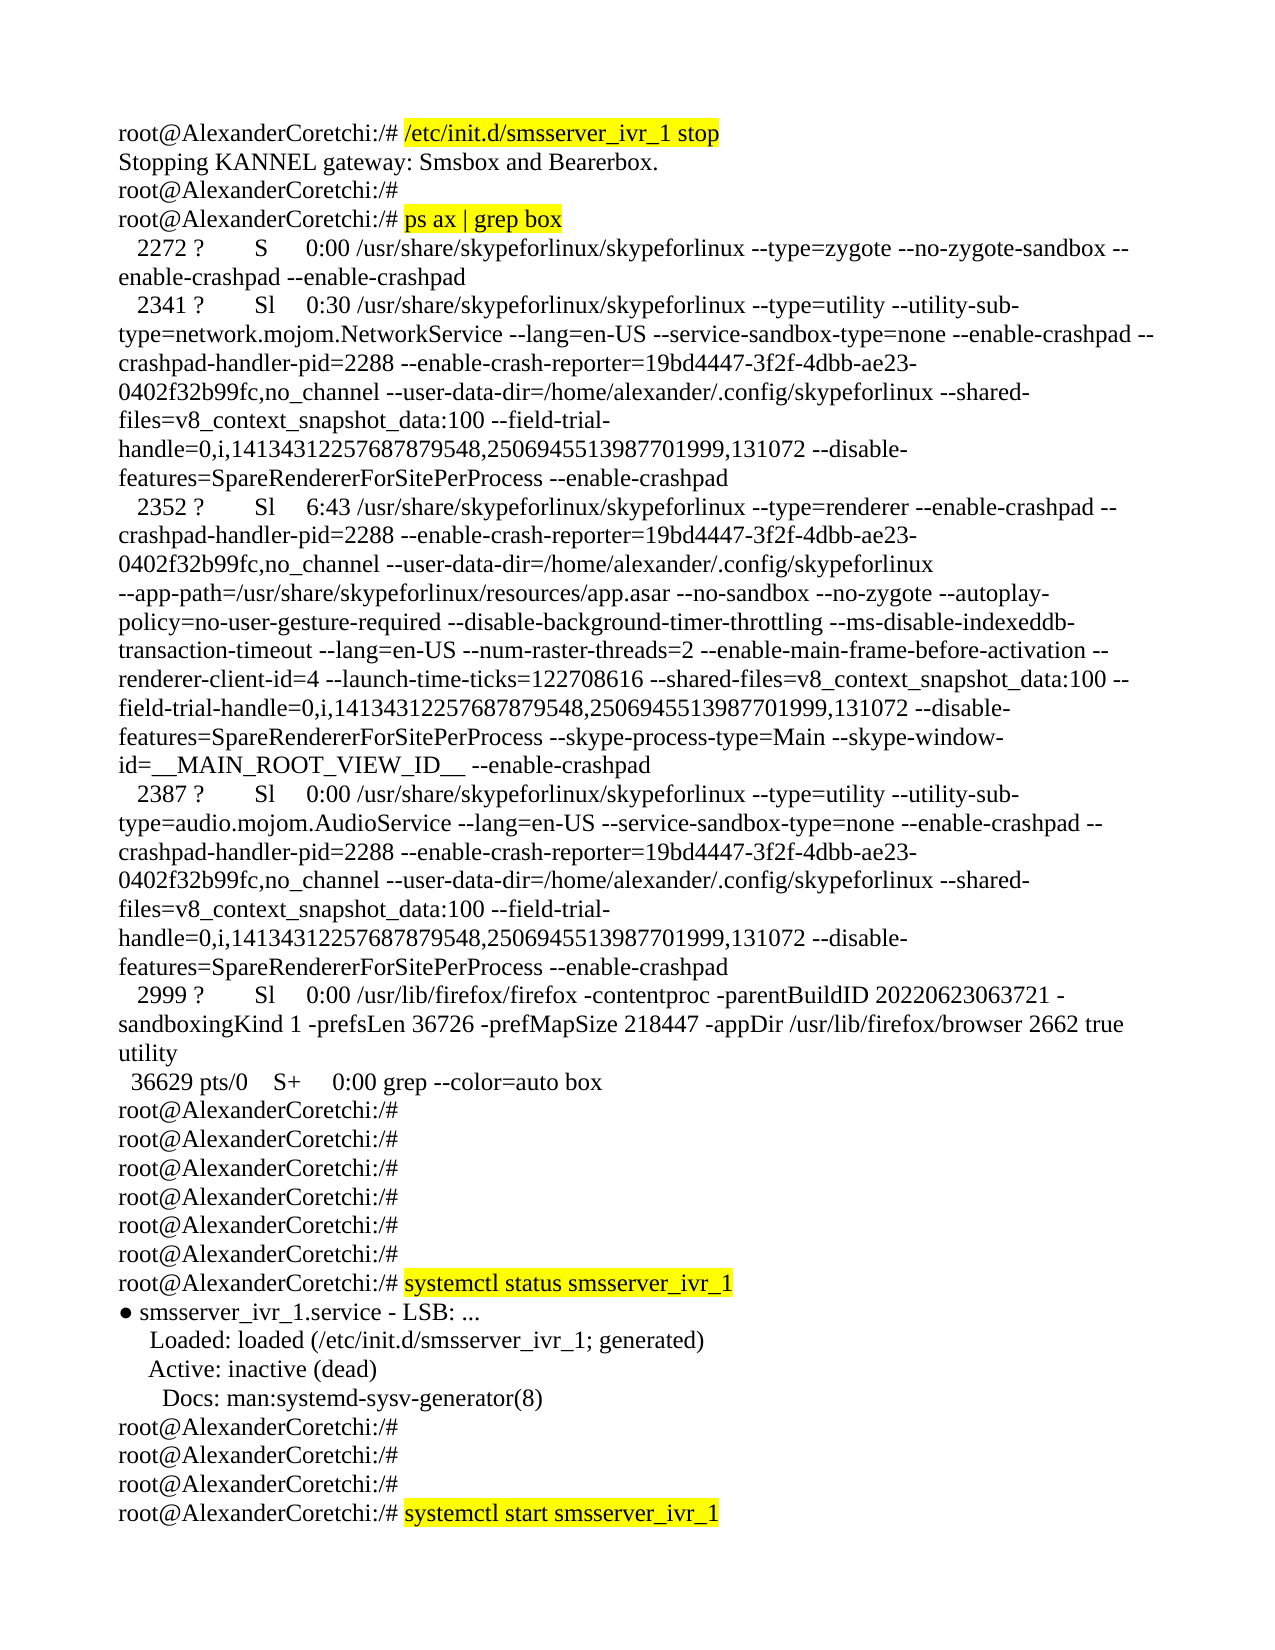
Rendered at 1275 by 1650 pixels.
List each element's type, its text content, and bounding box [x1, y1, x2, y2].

text ● smsserver_ivr_1.service - LSB: ... [118, 1297, 1157, 1326]
text 2999 ? Sl 0:00 /usr/lib/firefox/firefox -contentproc -parentBuildID 20220623063721 -sandboxingKind 1 -prefsLen 36726 -prefMapSize 218447 -appDir /usr/lib/firefox/browser 2662 true utility [118, 981, 1157, 1067]
text Stopping KANNEL gateway: Smsbox and Bearerbox. [118, 147, 1157, 176]
text Docs: man:systemd-sysv-generator(8) [118, 1383, 1157, 1412]
text root@AlexanderCoretchi:/# ps ax | grep box [118, 204, 1157, 233]
text root@AlexanderCoretchi:/# [118, 1153, 1157, 1182]
text Active: inactive (dead) [118, 1354, 1157, 1383]
text root@AlexanderCoretchi:/# systemctl status smsserver_ivr_1 [118, 1268, 1157, 1297]
text root@AlexanderCoretchi:/# [118, 1412, 1157, 1441]
text 2387 ? Sl 0:00 /usr/share/skypeforlinux/skypeforlinux --type=utility --utility-sub-type=audio.mojom.AudioService --lang=en-US --service-sandbox-type=none --enable-crashpad --crashpad-handler-pid=2288 --enable-crash-reporter=19bd4447-3f2f-4dbb-ae23-0402f32b99fc,no_channel --user-data-dir=/home/alexander/.config/skypeforlinux --shared-files=v8_context_snapshot_data:100 --field-trial-handle=0,i,14134312257687879548,2506945513987701999,131072 --disable-features=SpareRendererForSitePerProcess --enable-crashpad [118, 779, 1157, 981]
text 2341 ? Sl 0:30 /usr/share/skypeforlinux/skypeforlinux --type=utility --utility-sub-type=network.mojom.NetworkService --lang=en-US --service-sandbox-type=none --enable-crashpad --crashpad-handler-pid=2288 --enable-crash-reporter=19bd4447-3f2f-4dbb-ae23-0402f32b99fc,no_channel --user-data-dir=/home/alexander/.config/skypeforlinux --shared-files=v8_context_snapshot_data:100 --field-trial-handle=0,i,14134312257687879548,2506945513987701999,131072 --disable-features=SpareRendererForSitePerProcess --enable-crashpad [118, 291, 1157, 492]
text 36629 pts/0 S+ 0:00 grep --color=auto box [118, 1067, 1157, 1096]
text Loaded: loaded (/etc/init.d/smsserver_ivr_1; generated) [118, 1326, 1157, 1354]
text root@AlexanderCoretchi:/# [118, 1469, 1157, 1498]
text 2272 ? S 0:00 /usr/share/skypeforlinux/skypeforlinux --type=zygote --no-zygote-sandbox --enable-crashpad --enable-crashpad [118, 233, 1157, 291]
text root@AlexanderCoretchi:/# [118, 1211, 1157, 1239]
text root@AlexanderCoretchi:/# [118, 176, 1157, 204]
text root@AlexanderCoretchi:/# [118, 1096, 1157, 1124]
text root@AlexanderCoretchi:/# [118, 1182, 1157, 1211]
text 2352 ? Sl 6:43 /usr/share/skypeforlinux/skypeforlinux --type=renderer --enable-crashpad --crashpad-handler-pid=2288 --enable-crash-reporter=19bd4447-3f2f-4dbb-ae23-0402f32b99fc,no_channel --user-data-dir=/home/alexander/.config/skypeforlinux --app-path=/usr/share/skypeforlinux/resources/app.asar --no-sandbox --no-zygote --autoplay-policy=no-user-gesture-required --disable-background-timer-throttling --ms-disable-indexeddb-transaction-timeout --lang=en-US --num-raster-threads=2 --enable-main-frame-before-activation --renderer-client-id=4 --launch-time-ticks=122708616 --shared-files=v8_context_snapshot_data:100 --field-trial-handle=0,i,14134312257687879548,2506945513987701999,131072 --disable-features=SpareRendererForSitePerProcess --skype-process-type=Main --skype-window-id=__MAIN_ROOT_VIEW_ID__ --enable-crashpad [118, 492, 1157, 779]
text root@AlexanderCoretchi:/# systemctl start smsserver_ivr_1 [118, 1498, 1157, 1527]
text root@AlexanderCoretchi:/# /etc/init.d/smsserver_ivr_1 stop [118, 118, 1157, 147]
text root@AlexanderCoretchi:/# [118, 1239, 1157, 1268]
text root@AlexanderCoretchi:/# [118, 1441, 1157, 1469]
text root@AlexanderCoretchi:/# [118, 1124, 1157, 1153]
